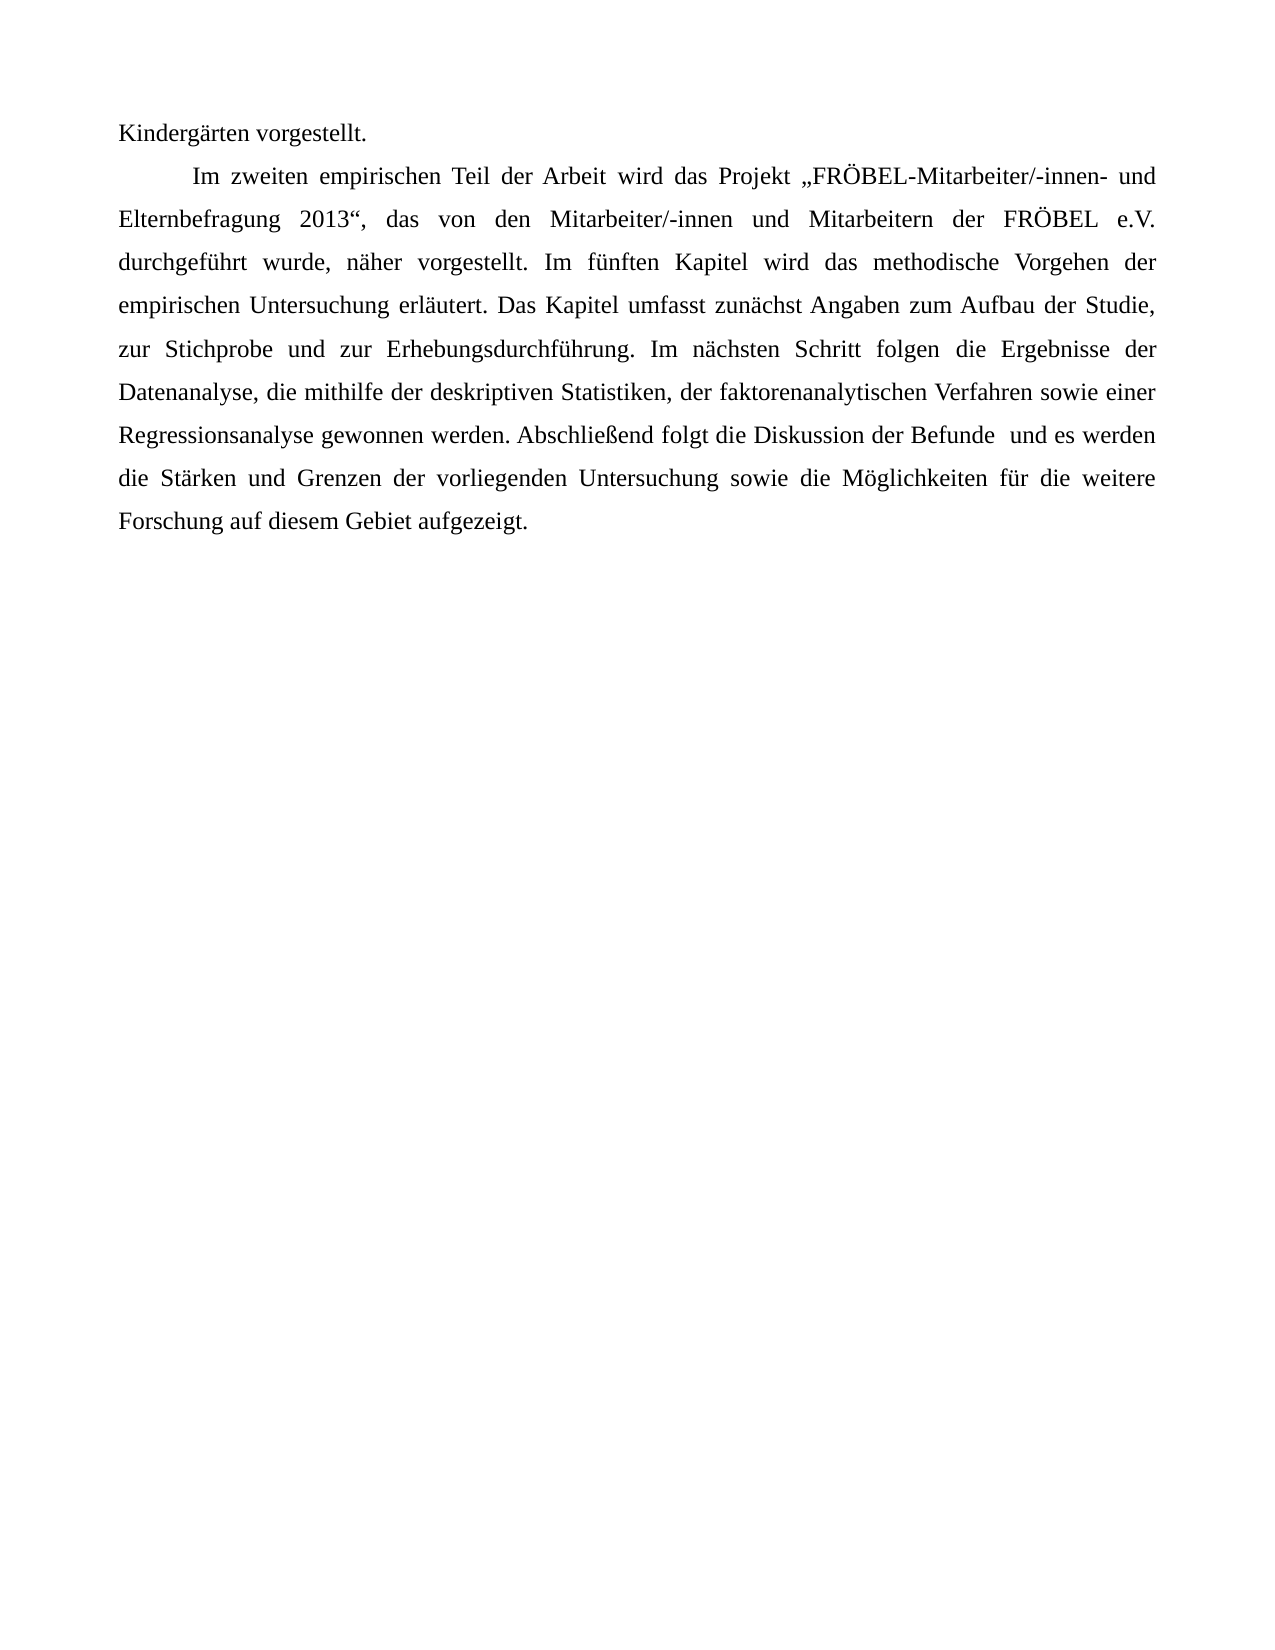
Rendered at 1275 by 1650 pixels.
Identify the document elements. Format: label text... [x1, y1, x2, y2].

text Kindergärten vorgestellt. [118, 118, 1157, 147]
text Im zweiten empirischen Teil der Arbeit wird das Projekt „FRÖBEL-Mitarbeiter/-innen- und Elternbefragung 2013“, das von den Mitarbeiter/-innen und Mitarbeitern der FRÖBEL e.V. durchgeführt wurde, näher vorgestellt. Im fünften Kapitel wird das methodische Vorgehen der empirischen Untersuchung erläutert. Das Kapitel umfasst zunächst Angaben zum Aufbau der Studie, zur Stichprobe und zur Erhebungsdurchführung. Im nächsten Schritt folgen die Ergebnisse der Datenanalyse, die mithilfe der deskriptiven Statistiken, der faktorenanalytischen Verfahren sowie einer Regressionsanalyse gewonnen werden. Abschließend folgt die Diskussion der Befunde und es werden die Stärken und Grenzen der vorliegenden Untersuchung sowie die Möglichkeiten für die weitere Forschung auf diesem Gebiet aufgezeigt. [118, 161, 1157, 535]
